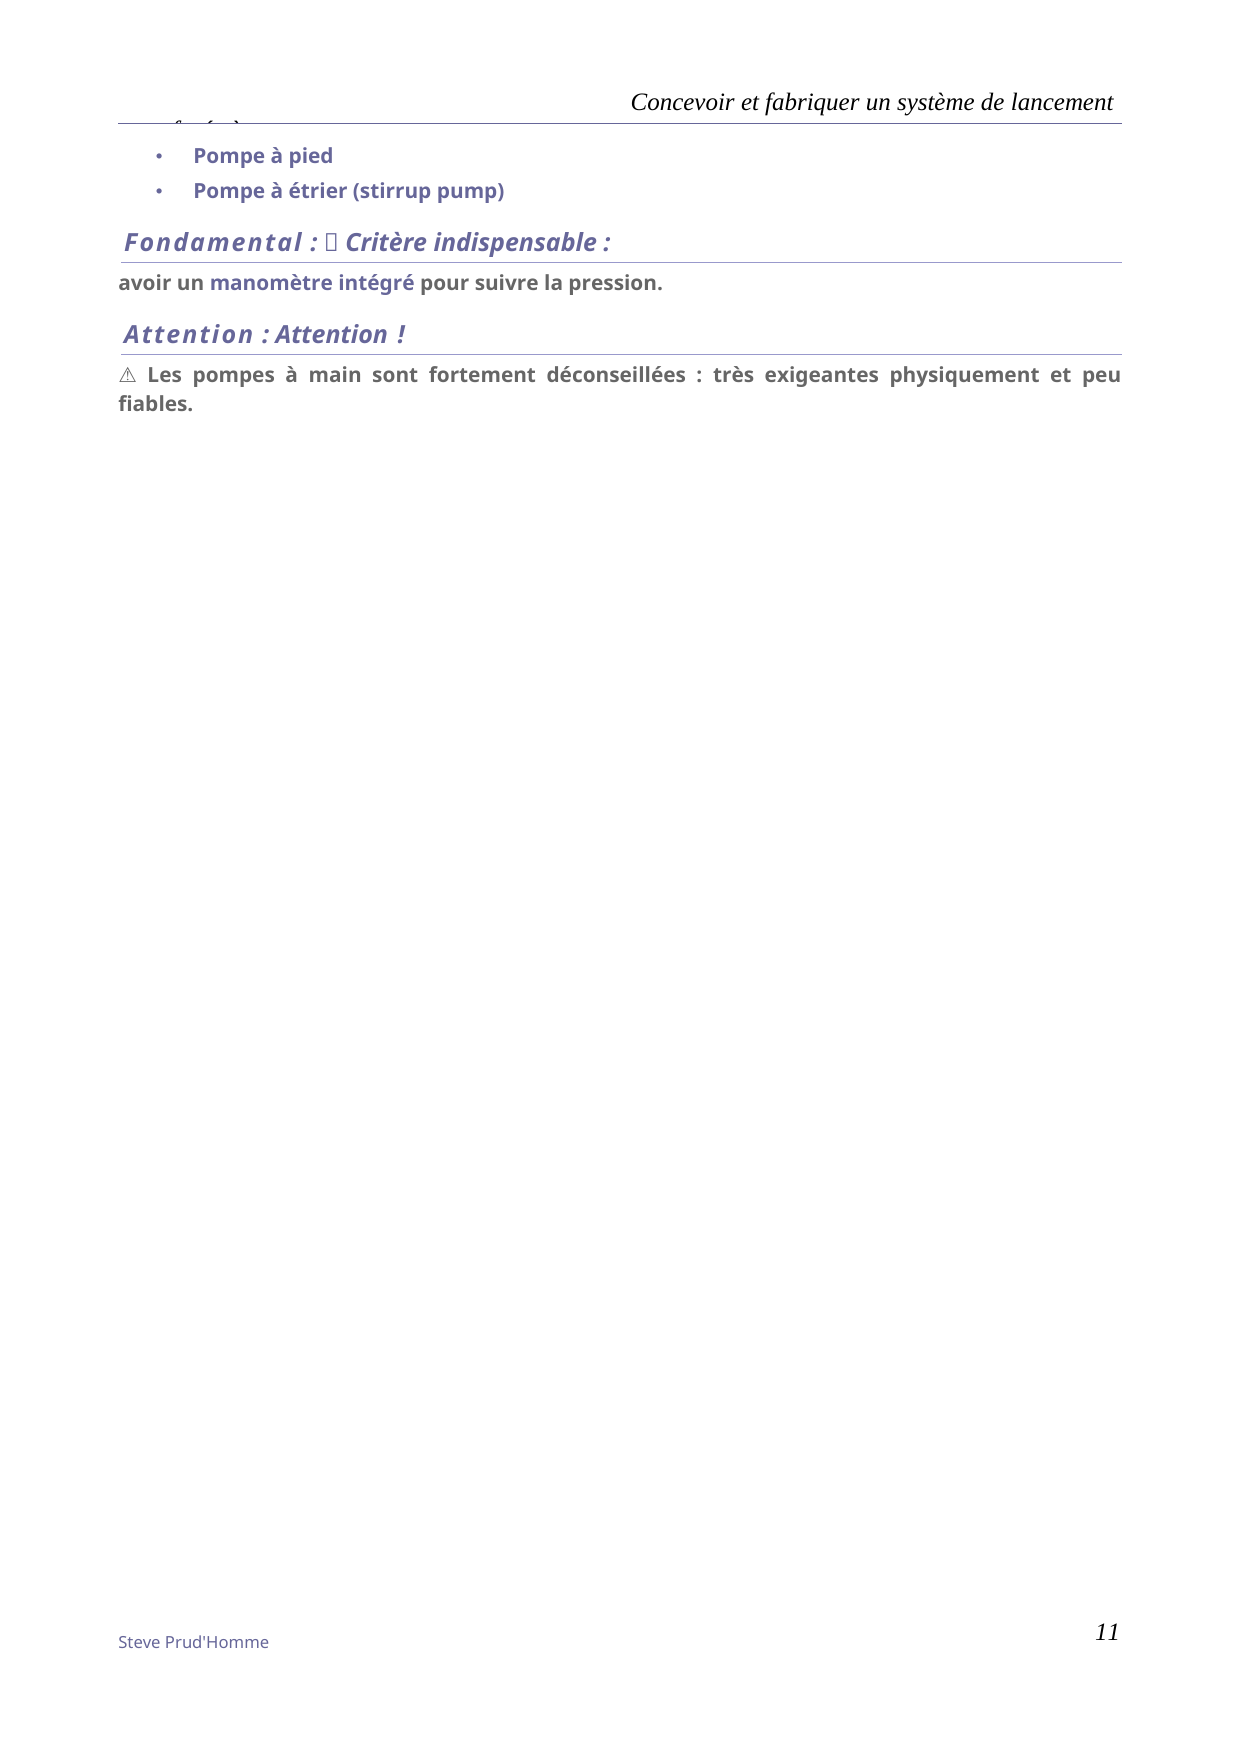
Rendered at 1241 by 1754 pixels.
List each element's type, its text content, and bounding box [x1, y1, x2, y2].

text avoir un manomètre intégré pour suivre la pression. [118, 268, 1122, 297]
title Attention : Attention ! [121, 314, 1122, 354]
title Fondamental : 🎯 Critère indispensable : [121, 222, 1122, 262]
list Pompe à étrier (stirrup pump) [156, 176, 1122, 204]
list Pompe à pied [156, 142, 1122, 170]
text ⚠️ Les pompes à main sont fortement déconseillées : très exigeantes physiquement et peu fiables. [118, 360, 1122, 417]
